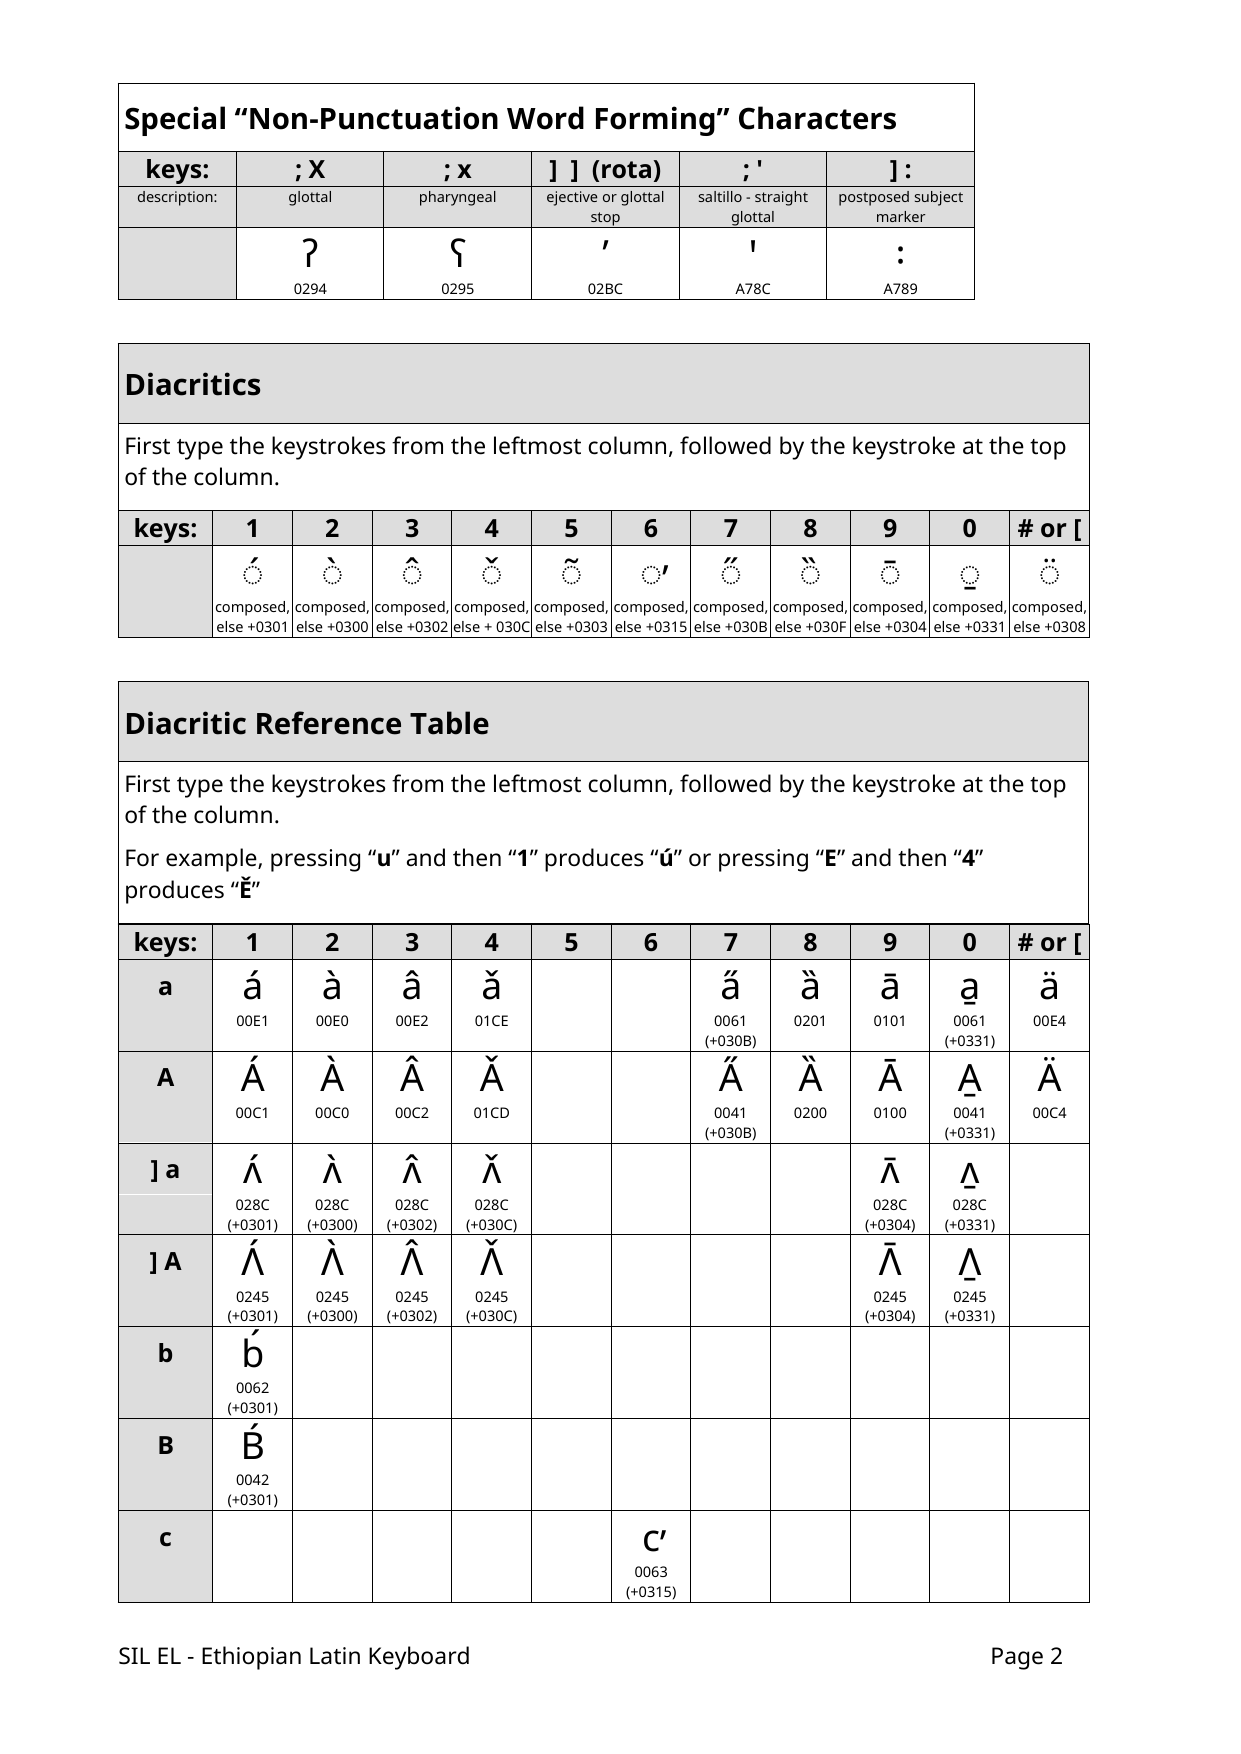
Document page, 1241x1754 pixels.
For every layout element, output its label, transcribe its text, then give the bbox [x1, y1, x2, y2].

table_cell [612, 1235, 690, 1286]
table_cell [930, 1562, 1009, 1602]
table_cell 9 [851, 511, 929, 545]
table_cell [532, 1327, 611, 1378]
table_cell ] a [119, 1144, 212, 1194]
table_cell ◌̄ [851, 546, 929, 597]
table_cell [373, 1378, 451, 1418]
table_cell 00C0 [293, 1103, 372, 1142]
table_cell 0100 [851, 1103, 929, 1142]
table_cell 00E1 [213, 1011, 292, 1051]
table_cell [691, 1378, 770, 1418]
table_cell [532, 1195, 611, 1234]
table_cell [452, 1327, 531, 1378]
table_cell ǎ [452, 960, 531, 1011]
table_cell composed, else +030F [771, 597, 850, 637]
table_cell 7 [691, 511, 770, 545]
table_cell À [293, 1052, 372, 1103]
table_cell A78C [680, 279, 826, 299]
table_cell [691, 1235, 770, 1286]
table_cell [119, 597, 212, 637]
table_header Diacritic Reference Table [119, 682, 1088, 761]
table_cell [691, 1195, 770, 1234]
table_cell ȁ [771, 960, 850, 1011]
table_cell [691, 1511, 770, 1562]
table_cell [612, 1470, 690, 1510]
table_cell 00E4 [1010, 1011, 1089, 1051]
table_cell 0245 (+0302) [373, 1286, 451, 1326]
table_cell postposed subject marker [827, 187, 974, 227]
table_cell 028C (+0304) [851, 1195, 929, 1234]
table_header Diacritics [119, 344, 1089, 423]
table_cell [293, 1378, 372, 1418]
table_cell Ʌ̀ [293, 1235, 372, 1286]
table_cell [691, 1286, 770, 1326]
table_cell b [119, 1327, 212, 1378]
table_cell ʕ [384, 228, 531, 279]
table_cell [1010, 1286, 1089, 1326]
table_cell [373, 1562, 451, 1602]
table_cell [213, 1562, 292, 1602]
table_cell [612, 1103, 690, 1142]
table_cell [213, 1511, 292, 1562]
table_cell [612, 1419, 690, 1470]
table_cell [532, 1419, 611, 1470]
table_cell [532, 1511, 611, 1562]
table_header 5 [532, 925, 611, 959]
table_cell Ǎ [452, 1052, 531, 1103]
table_cell composed, else + 030C [452, 597, 531, 637]
table_cell ◌̂ [373, 546, 451, 597]
table_cell [452, 1562, 531, 1602]
table_cell [1010, 1562, 1089, 1602]
table_cell glottal [237, 187, 383, 227]
table_cell Ʌ̄ [851, 1235, 929, 1286]
table_cell ] A [119, 1235, 212, 1286]
table_cell Ʌ̌ [452, 1235, 531, 1286]
table_cell pharyngeal [384, 187, 531, 227]
table_cell ◌̏ [771, 546, 850, 597]
table_header 1 [213, 925, 292, 959]
table_cell ʌ̂ [373, 1144, 451, 1194]
table_cell [851, 1511, 929, 1562]
table_cell Â [373, 1052, 451, 1103]
table_cell 0063 (+0315) [612, 1562, 690, 1602]
table_cell [851, 1419, 929, 1470]
table_header keys: [119, 925, 212, 959]
table_cell composed, else +0331 [930, 597, 1009, 637]
table_cell 00C4 [1010, 1103, 1089, 1142]
table_cell [119, 1195, 212, 1234]
table_cell [119, 228, 236, 279]
table_cell ; x [384, 152, 531, 186]
table_cell 0061 (+030B) [691, 1011, 770, 1051]
table_cell [373, 1327, 451, 1378]
table_cell 0295 [384, 279, 531, 299]
table_cell 00E0 [293, 1011, 372, 1051]
table_cell [771, 1511, 850, 1562]
table_cell [1010, 1511, 1089, 1562]
table_cell [691, 1144, 770, 1194]
table_header 0 [930, 925, 1009, 959]
table_cell [930, 1511, 1009, 1562]
table_cell [691, 1327, 770, 1378]
table_cell [532, 1052, 611, 1103]
table_cell composed, else +0302 [373, 597, 451, 637]
table_cell 00C1 [213, 1103, 292, 1142]
table_cell [1010, 1327, 1089, 1378]
table_cell ʌ̌ [452, 1144, 531, 1194]
table_cell ] ] (rota) [532, 152, 679, 186]
table_cell [532, 1011, 611, 1051]
table_cell 028C (+030C) [452, 1195, 531, 1234]
table_cell [771, 1327, 850, 1378]
table_cell [452, 1511, 531, 1562]
table_cell composed, else +0315 [612, 597, 690, 637]
table_cell A̋ [691, 1052, 770, 1103]
table_cell [851, 1470, 929, 1510]
table_cell [373, 1511, 451, 1562]
table_cell ◌̕ [612, 546, 690, 597]
table_cell [930, 1470, 1009, 1510]
table_cell ʼ [532, 228, 679, 279]
table_cell ʌ́ [213, 1144, 292, 1194]
table_cell ◌̀ [293, 546, 372, 597]
table_cell a [119, 960, 212, 1011]
table_cell [532, 1470, 611, 1510]
table_cell 0041 (+0331) [930, 1103, 1009, 1142]
table_cell c [119, 1511, 212, 1562]
table_cell [930, 1419, 1009, 1470]
table_cell [119, 1286, 212, 1326]
table_cell [771, 1235, 850, 1286]
table_cell Ȁ [771, 1052, 850, 1103]
table_cell composed, else +0304 [851, 597, 929, 637]
table_cell saltillo - straight glottal [680, 187, 826, 227]
table_cell 0062 (+0301) [213, 1378, 292, 1418]
table_cell 00E2 [373, 1011, 451, 1051]
table_cell a̋ [691, 960, 770, 1011]
table_cell [612, 1195, 690, 1234]
table_header 7 [691, 925, 770, 959]
table_cell [930, 1327, 1009, 1378]
table_cell [373, 1419, 451, 1470]
table_cell [373, 1470, 451, 1510]
table_cell B [119, 1419, 212, 1470]
table_cell keys: [119, 152, 236, 186]
table_cell 5 [532, 511, 611, 545]
table_cell [293, 1511, 372, 1562]
table_cell [119, 279, 236, 299]
table_cell [293, 1562, 372, 1602]
table_cell â [373, 960, 451, 1011]
table_cell [851, 1562, 929, 1602]
table_cell [612, 960, 690, 1011]
table_cell A789 [827, 279, 974, 299]
table_cell [452, 1419, 531, 1470]
table_header 6 [612, 925, 690, 959]
table_cell [532, 1144, 611, 1194]
table_header # or [ [1010, 925, 1089, 959]
table_cell Ʌ́ [213, 1235, 292, 1286]
table_cell [119, 1103, 212, 1142]
table_cell ʌ̀ [293, 1144, 372, 1194]
table_cell composed, else +0308 [1010, 597, 1089, 637]
table_cell 8 [771, 511, 850, 545]
table_cell [612, 1378, 690, 1418]
table_cell [612, 1011, 690, 1051]
table_cell 0294 [237, 279, 383, 299]
table_header 4 [452, 925, 531, 959]
table_cell [1010, 1235, 1089, 1286]
table_cell description: [119, 187, 236, 227]
table_cell composed, else +0300 [293, 597, 372, 637]
table_cell 0245 (+0300) [293, 1286, 372, 1326]
table_cell à [293, 960, 372, 1011]
table_cell ā [851, 960, 929, 1011]
table_cell 028C (+0331) [930, 1195, 1009, 1234]
table_cell [1010, 1144, 1089, 1194]
table_cell [612, 1286, 690, 1326]
table_cell [119, 1011, 212, 1051]
table_cell 02BC [532, 279, 679, 299]
table_cell [532, 1103, 611, 1142]
table_cell 0061 (+0331) [930, 1011, 1009, 1051]
table_cell composed, else +030B [691, 597, 770, 637]
table_cell ; X [237, 152, 383, 186]
table_cell # or [ [1010, 511, 1089, 545]
table_cell ◌̱ [930, 546, 1009, 597]
table_cell 2 [293, 511, 372, 545]
table_cell B́ [213, 1419, 292, 1470]
table_cell 0245 (+030C) [452, 1286, 531, 1326]
table_cell [1010, 1378, 1089, 1418]
table_cell 028C (+0301) [213, 1195, 292, 1234]
table_cell Ä [1010, 1052, 1089, 1103]
table_cell 00C2 [373, 1103, 451, 1142]
table_cell [119, 546, 212, 597]
table_cell [293, 1419, 372, 1470]
table_cell 028C (+0300) [293, 1195, 372, 1234]
table_cell [1010, 1419, 1089, 1470]
table_cell composed, else +0303 [532, 597, 611, 637]
table_cell First type the keystrokes from the leftmost column, followed by the keystroke at the top of the column. [119, 424, 1089, 510]
table_cell [293, 1470, 372, 1510]
table_cell [612, 1327, 690, 1378]
table_cell [119, 1470, 212, 1510]
table_cell [771, 1378, 850, 1418]
table_header 9 [851, 925, 929, 959]
table_cell [930, 1378, 1009, 1418]
table_cell [771, 1144, 850, 1194]
table_cell 0201 [771, 1011, 850, 1051]
table_cell [771, 1419, 850, 1470]
table_cell ʌ̱ [930, 1144, 1009, 1194]
table_cell [1010, 1470, 1089, 1510]
table_cell 3 [373, 511, 451, 545]
table_cell [612, 1144, 690, 1194]
table_cell ʔ [237, 228, 383, 279]
table_cell Ā [851, 1052, 929, 1103]
table_header 2 [293, 925, 372, 959]
table_cell [452, 1470, 531, 1510]
table_cell [1010, 1195, 1089, 1234]
table_cell [771, 1286, 850, 1326]
table_cell [771, 1195, 850, 1234]
table_cell ◌̃ [532, 546, 611, 597]
table_cell [851, 1378, 929, 1418]
table_cell [452, 1378, 531, 1418]
table_cell [532, 1235, 611, 1286]
table_cell Á [213, 1052, 292, 1103]
table_cell 0 [930, 511, 1009, 545]
table_cell 0041 (+030B) [691, 1103, 770, 1142]
table_cell A̱ [930, 1052, 1009, 1103]
table_cell ; ' [680, 152, 826, 186]
table_cell [532, 1286, 611, 1326]
table_cell 0245 (+0304) [851, 1286, 929, 1326]
table_cell ◌̌ [452, 546, 531, 597]
table_cell [612, 1052, 690, 1103]
table_cell ꞉ [827, 228, 974, 279]
table_cell [771, 1470, 850, 1510]
table_cell [771, 1562, 850, 1602]
table_cell [119, 1562, 212, 1602]
table_cell ejective or glottal stop [532, 187, 679, 227]
table_cell [532, 960, 611, 1011]
table_header 8 [771, 925, 850, 959]
table_cell 0245 (+0331) [930, 1286, 1009, 1326]
table_cell First type the keystrokes from the leftmost column, followed by the keystroke at the top of the column. For example, pressing “u” and then “1” produces “ú” or pressing “E” and then “4” produces “Ě” [119, 762, 1088, 922]
table_header 3 [373, 925, 451, 959]
table_cell [532, 1562, 611, 1602]
table_cell 01CD [452, 1103, 531, 1142]
table_cell keys: [119, 511, 212, 545]
table_header Special “Non-Punctuation Word Forming” Characters [119, 84, 974, 151]
table_cell [532, 1378, 611, 1418]
table_cell ◌̋ [691, 546, 770, 597]
table_cell ʌ̄ [851, 1144, 929, 1194]
table_cell [691, 1562, 770, 1602]
table_cell composed, else +0301 [213, 597, 292, 637]
table_cell á [213, 960, 292, 1011]
table_cell [293, 1327, 372, 1378]
table_cell 1 [213, 511, 292, 545]
table_cell 01CE [452, 1011, 531, 1051]
table_cell ä [1010, 960, 1089, 1011]
table_cell Ʌ̱ [930, 1235, 1009, 1286]
table_cell 028C (+0302) [373, 1195, 451, 1234]
table_cell 6 [612, 511, 690, 545]
table_cell 0042 (+0301) [213, 1470, 292, 1510]
table_cell 0200 [771, 1103, 850, 1142]
table_cell [691, 1470, 770, 1510]
table_cell Ʌ̂ [373, 1235, 451, 1286]
table_cell ◌̈ [1010, 546, 1089, 597]
table_cell 0101 [851, 1011, 929, 1051]
table_cell b́ [213, 1327, 292, 1378]
table_cell ] : [827, 152, 974, 186]
table_cell ꞌ [680, 228, 826, 279]
table_cell [851, 1327, 929, 1378]
table_cell 0245 (+0301) [213, 1286, 292, 1326]
table_cell a̱ [930, 960, 1009, 1011]
table_cell [119, 1378, 212, 1418]
table_cell [691, 1419, 770, 1470]
table_cell c̕ [612, 1511, 690, 1562]
table_cell 4 [452, 511, 531, 545]
table_cell A [119, 1052, 212, 1103]
table_cell ◌́ [213, 546, 292, 597]
